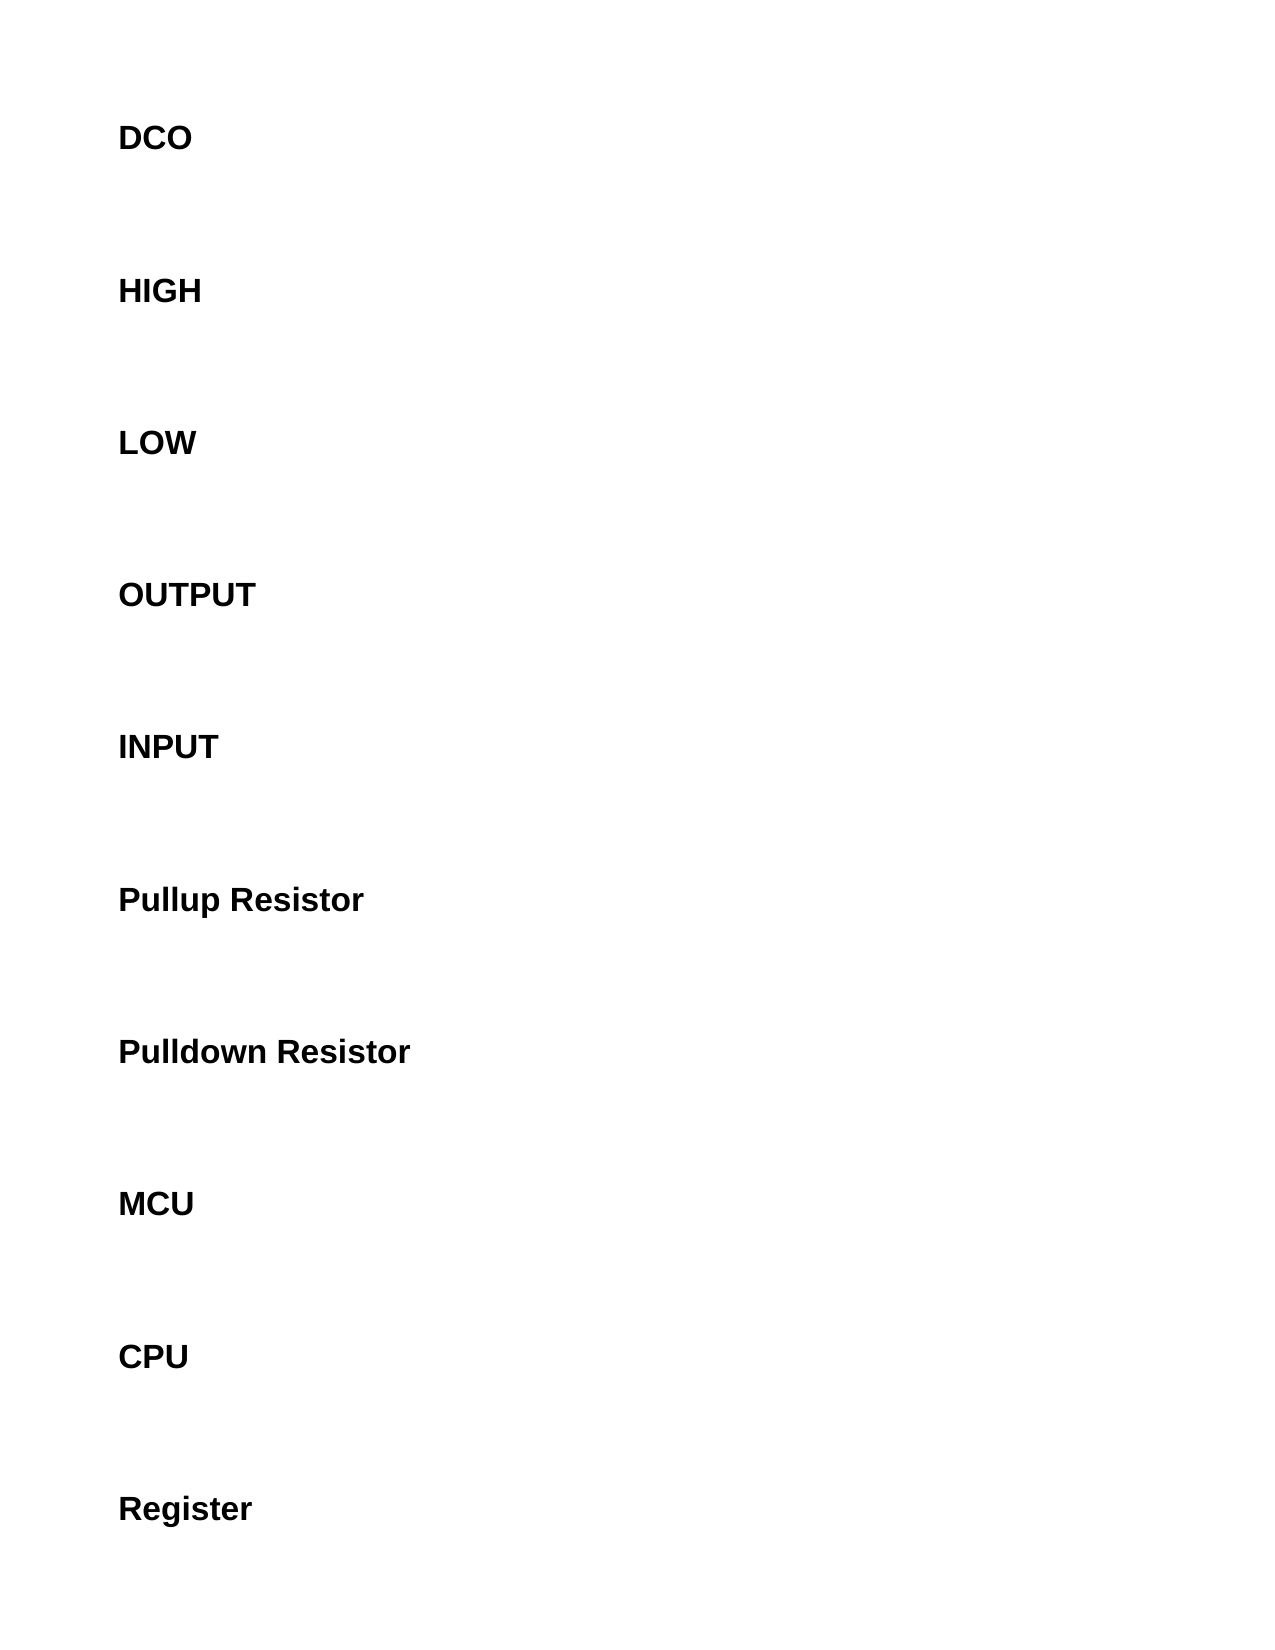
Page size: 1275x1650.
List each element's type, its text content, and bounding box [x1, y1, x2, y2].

subtitle INPUT [118, 727, 1157, 766]
subtitle DCO [118, 118, 1157, 157]
subtitle Pulldown Resistor [118, 1032, 1157, 1071]
subtitle MCU [118, 1184, 1157, 1223]
subtitle Pullup Resistor [118, 879, 1157, 918]
subtitle CPU [118, 1336, 1157, 1375]
subtitle Register [118, 1489, 1157, 1527]
subtitle HIGH [118, 270, 1157, 309]
subtitle OUTPUT [118, 575, 1157, 614]
subtitle LOW [118, 423, 1157, 461]
